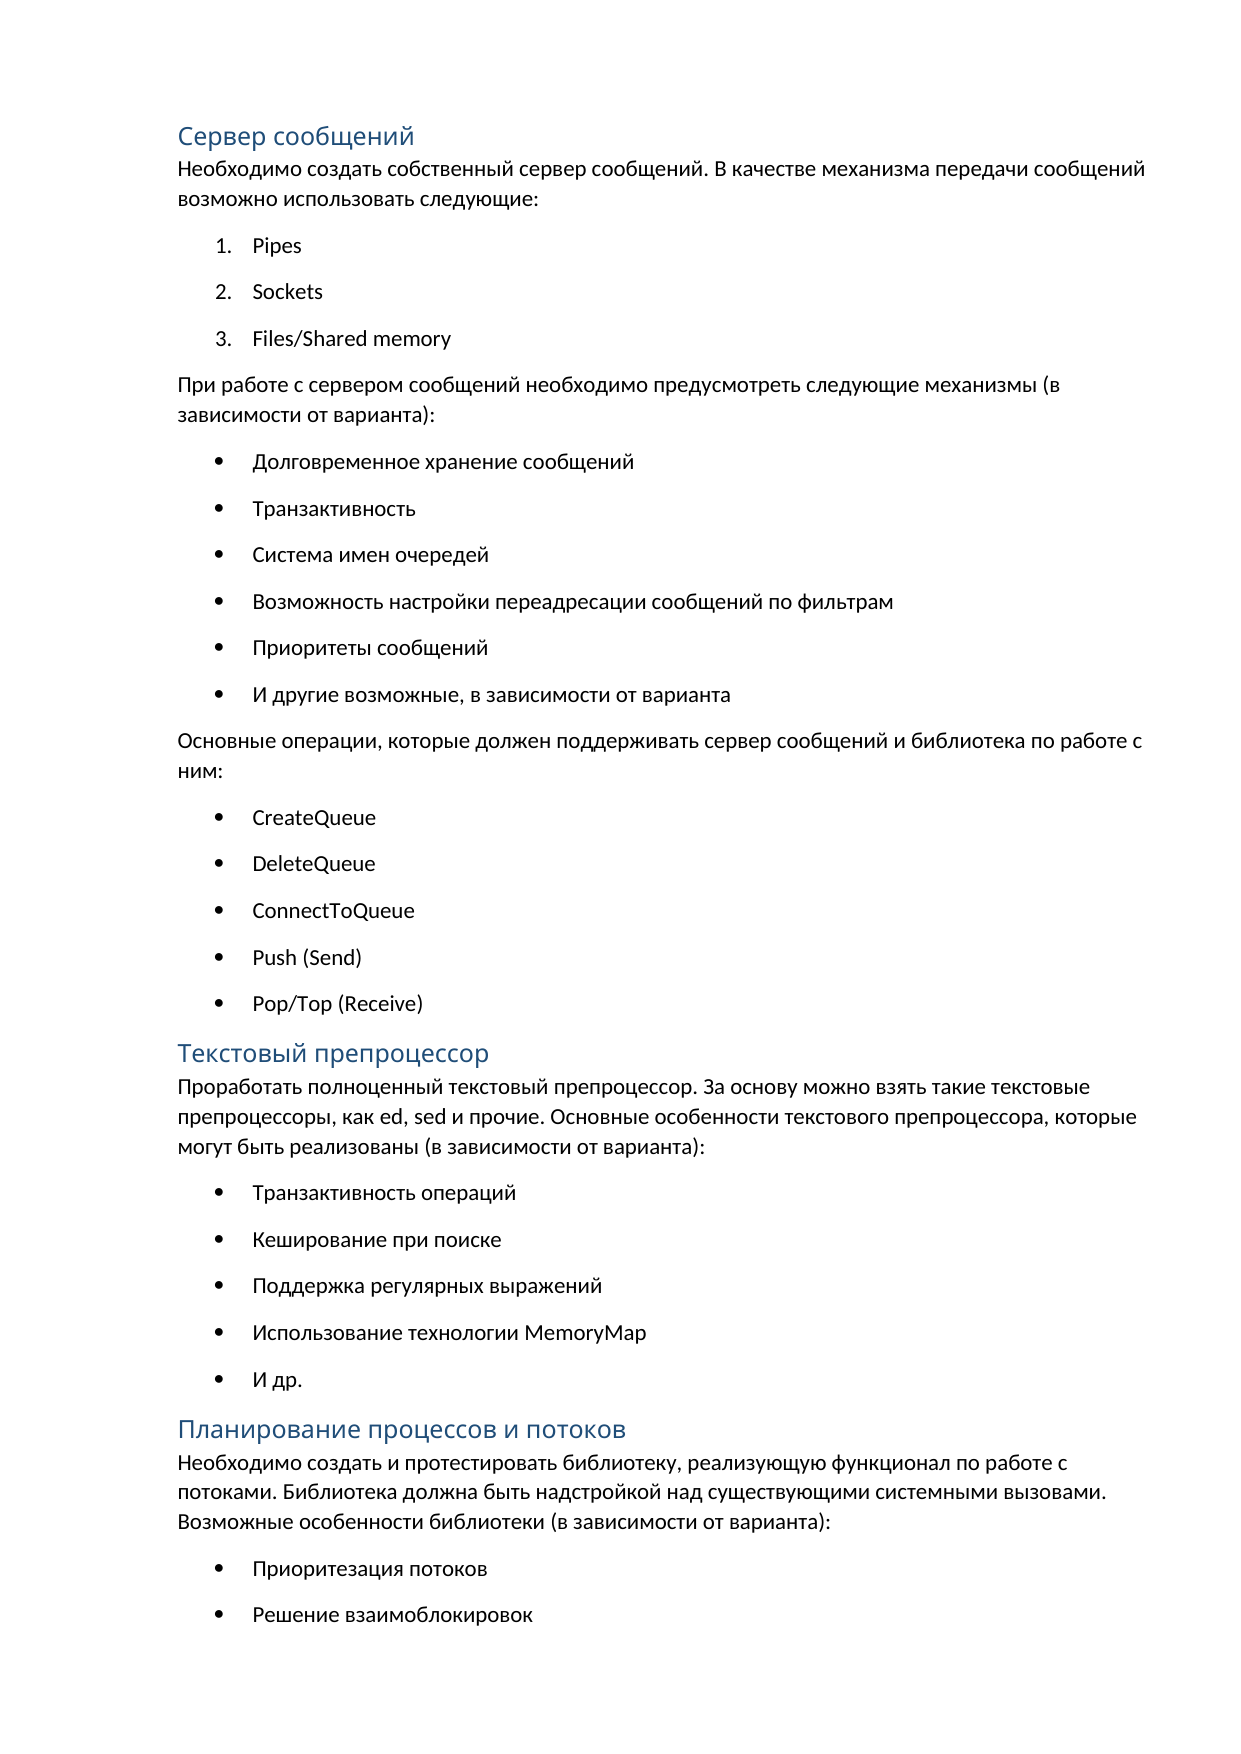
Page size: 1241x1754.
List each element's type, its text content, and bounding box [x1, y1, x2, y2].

list Files/Shared memory [215, 324, 1152, 352]
list ConnectToQueue [215, 896, 1152, 924]
list Поддержка регулярных выражений [215, 1272, 1152, 1299]
list Использование технологии MemoryMap [215, 1318, 1152, 1346]
text Основные операции, которые должен поддерживать сервер сообщений и библиотека по работе с ним: [177, 726, 1152, 784]
text Необходимо создать собственный сервер сообщений. В качестве механизма передачи сообщений возможно использовать следующие: [177, 154, 1152, 212]
list Приоритезация потоков [215, 1554, 1152, 1582]
list Sockets [215, 277, 1152, 306]
list Pipes [215, 231, 1152, 259]
list CreateQueue [215, 803, 1152, 831]
text Необходимо создать и протестировать библиотеку, реализующую функционал по работе с потоками. Библиотека должна быть надстройкой над существующими системными вызовами. Возможные особенности библиотеки (в зависимости от варианта): [177, 1448, 1152, 1535]
list DeleteQueue [215, 849, 1152, 877]
list И другие возможные, в зависимости от варианта [215, 680, 1152, 708]
subtitle Текстовый препроцессор [177, 1036, 1152, 1070]
subtitle Сервер сообщений [177, 118, 1152, 152]
text Проработать полноценный текстовый препроцессор. За основу можно взять такие текстовые препроцессоры, как ed, sed и прочие. Основные особенности текстового препроцессора, которые могут быть реализованы (в зависимости от варианта): [177, 1072, 1152, 1160]
list Возможность настройки переадресации сообщений по фильтрам [215, 587, 1152, 615]
list Система имен очередей [215, 540, 1152, 568]
list Решение взаимоблокировок [215, 1601, 1152, 1628]
list Приоритеты сообщений [215, 633, 1152, 661]
list Push (Send) [215, 943, 1152, 971]
list Кеширование при поиске [215, 1225, 1152, 1253]
list И др. [215, 1365, 1152, 1393]
list Долговременное хранение сообщений [215, 447, 1152, 475]
list Транзактивность операций [215, 1178, 1152, 1206]
list Pop/Top (Receive) [215, 989, 1152, 1017]
text При работе с сервером сообщений необходимо предусмотреть следующие механизмы (в зависимости от варианта): [177, 371, 1152, 428]
subtitle Планирование процессов и потоков [177, 1411, 1152, 1445]
list Транзактивность [215, 494, 1152, 522]
